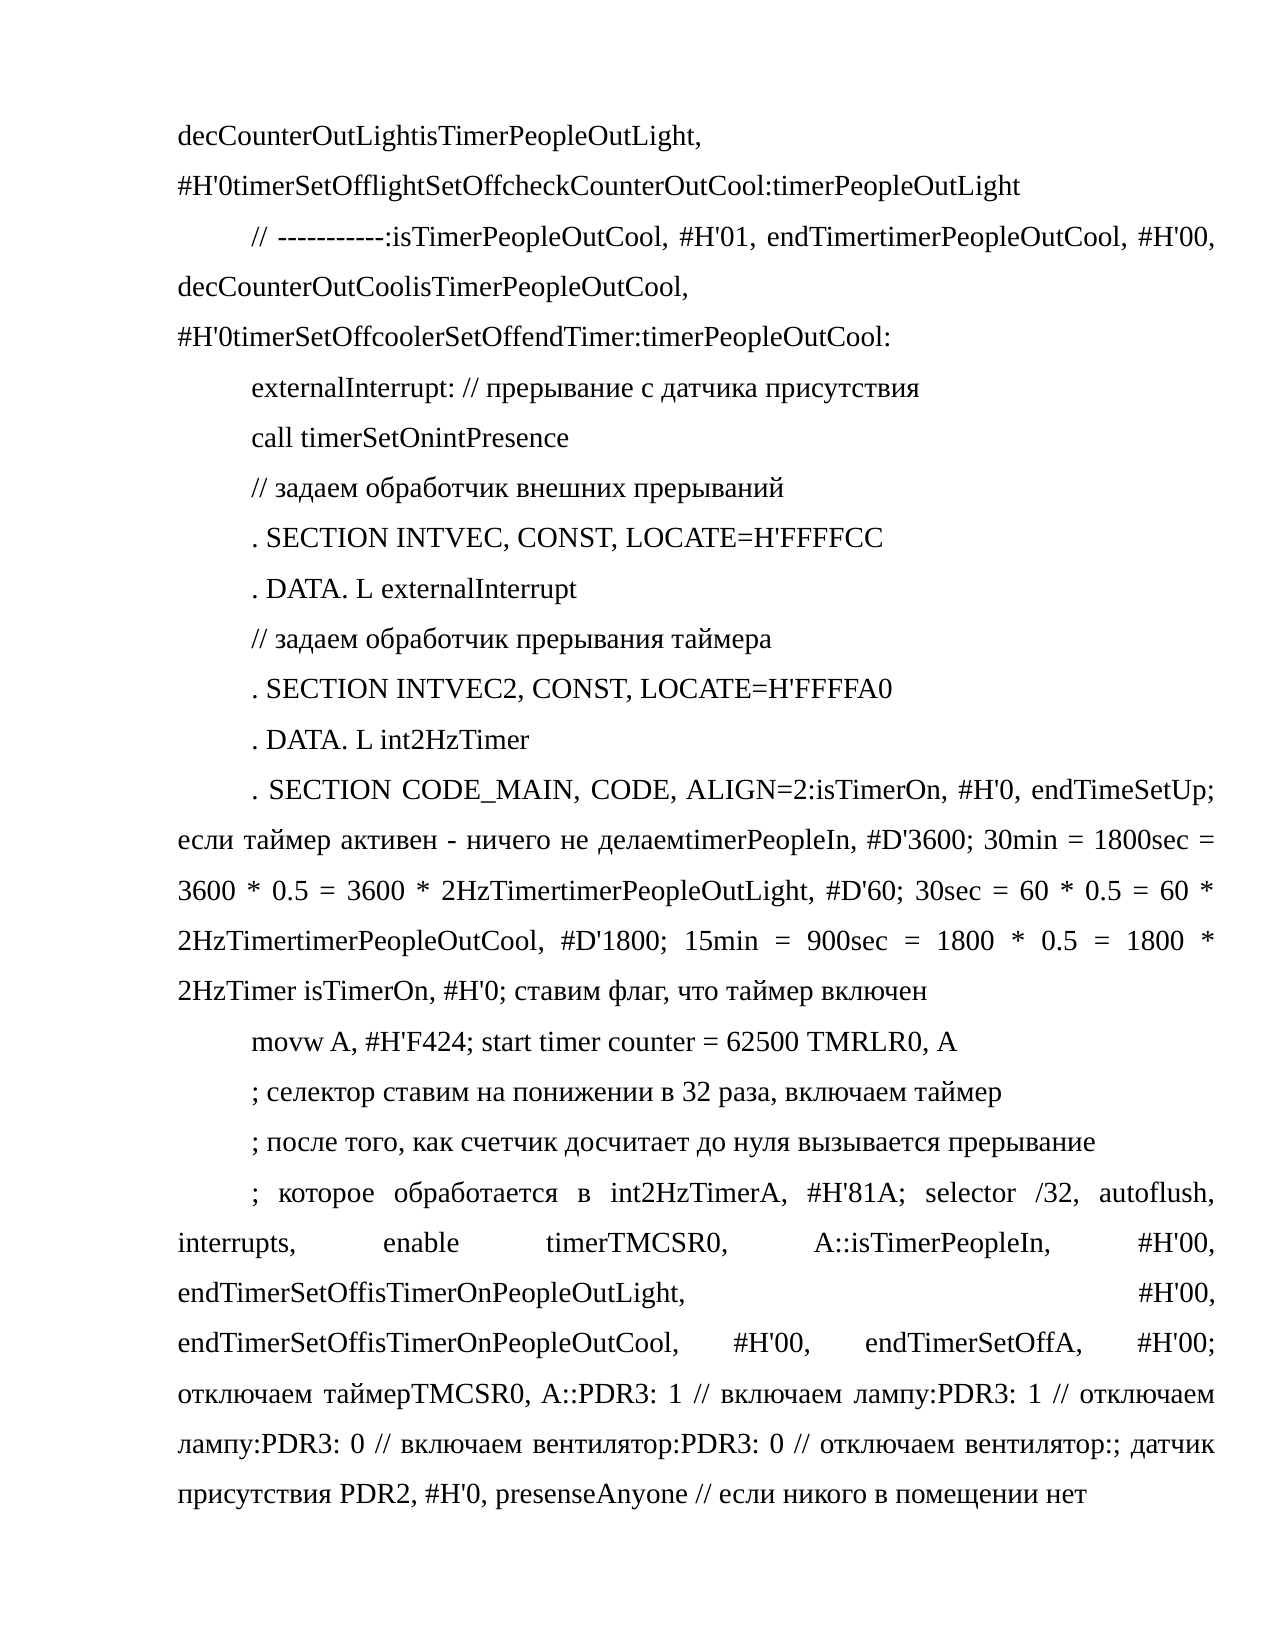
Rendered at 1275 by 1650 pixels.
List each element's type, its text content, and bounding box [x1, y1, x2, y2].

text movw A, #H'F424; start timer counter = 62500 TMRLR0, A [177, 1024, 1216, 1057]
text . SECTION CODE_MAIN, CODE, ALIGN=2:isTimerOn, #H'0, endTimeSetUp; если таймер активен - ничего не делаемtimerPeopleIn, #D'3600; 30min = 1800sec = 3600 * 0.5 = 3600 * 2HzTimertimerPeopleOutLight, #D'60; 30sec = 60 * 0.5 = 60 * 2HzTimertimerPeopleOutCool, #D'1800; 15min = 900sec = 1800 * 0.5 = 1800 * 2HzTimer isTimerOn, #H'0; ставим флаг, что таймер включен [177, 772, 1216, 1007]
text call timerSetOnintPresence [177, 420, 1216, 453]
text // задаем обработчик внешних прерываний [177, 470, 1216, 504]
text // -----------:isTimerPeopleOutCool, #H'01, endTimertimerPeopleOutCool, #H'00, decCounterOutCoolisTimerPeopleOutCool, #H'0timerSetOffcoolerSetOffendTimer:timerPeopleOutCool: [177, 219, 1216, 353]
text . DATA. L int2HzTimer [177, 722, 1216, 755]
text externalInterrupt: // прерывание с датчика присутствия [177, 370, 1216, 403]
text ; после того, как счетчик досчитает до нуля вызывается прерывание [177, 1124, 1216, 1158]
text ; селектор ставим на понижении в 32 раза, включаем таймер [177, 1074, 1216, 1108]
text . SECTION INTVEC2, CONST, LOCATE=H'FFFFA0 [177, 672, 1216, 705]
text // задаем обработчик прерывания таймера [177, 621, 1216, 655]
text . DATA. L externalInterrupt [177, 571, 1216, 604]
text . SECTION INTVEC, CONST, LOCATE=H'FFFFCC [177, 521, 1216, 554]
text decCounterOutLightisTimerPeopleOutLight, #H'0timerSetOfflightSetOffcheckCounterOutCool:timerPeopleOutLight [177, 118, 1216, 202]
text ; которое обработается в int2HzTimerA, #H'81A; selector /32, autoflush, interrupts, enable timerTMCSR0, A::isTimerPeopleIn, #H'00, endTimerSetOffisTimerOnPeopleOutLight, #H'00, endTimerSetOffisTimerOnPeopleOutCool, #H'00, endTimerSetOffA, #H'00; отключаем таймерTMCSR0, A::PDR3: 1 // включаем лампу:PDR3: 1 // отключаем лампу:PDR3: 0 // включаем вентилятор:PDR3: 0 // отключаем вентилятор:; датчик присутствия PDR2, #H'0, presenseAnyone // если никого в помещении нет [177, 1175, 1216, 1510]
